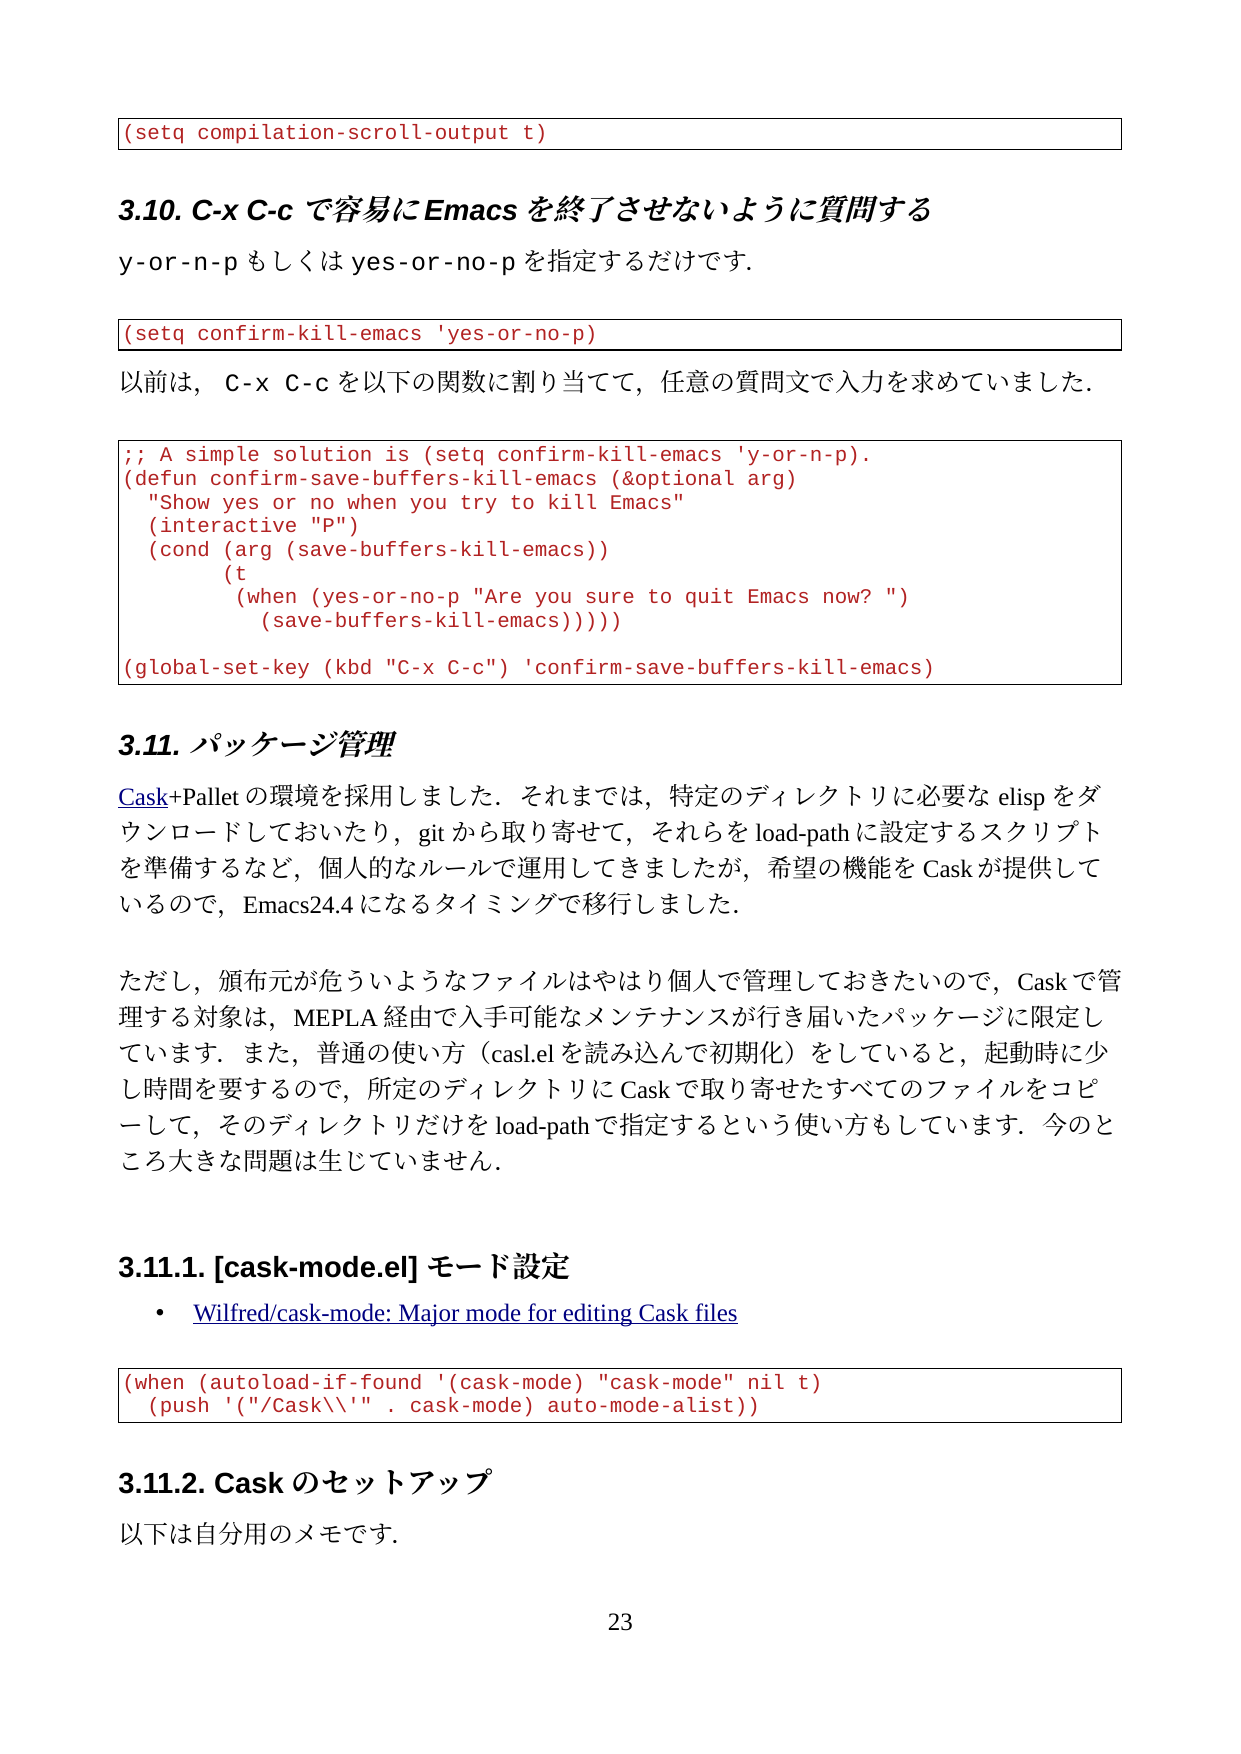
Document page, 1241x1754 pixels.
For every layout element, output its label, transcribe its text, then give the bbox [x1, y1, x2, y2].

text (setq confirm-kill-emacs 'yes-or-no-p) [119, 320, 1121, 349]
text (when (yes-or-no-p "Are you sure to quit Emacs now? ") [119, 582, 1121, 606]
text (setq compilation-scroll-output t) [119, 119, 1121, 149]
text 以前は， C-x C-c を以下の関数に割り当てて，任意の質問文で入力を求めていました． [118, 363, 1122, 428]
subtitle [cask-mode.el] モード設定 [118, 1243, 1122, 1285]
text ;; A simple solution is (setq confirm-kill-emacs 'y-or-n-p). [119, 441, 1121, 464]
text (cond (arg (save-buffers-kill-emacs)) [119, 535, 1121, 559]
text (t [119, 559, 1121, 582]
text (when (autoload-if-found '(cask-mode) "cask-mode" nil t) [119, 1369, 1121, 1391]
subtitle Cask のセットアップ [118, 1460, 1122, 1502]
text (interactive "P") [119, 511, 1121, 535]
subtitle パッケージ管理 [118, 722, 1122, 764]
text y-or-n-p もしくは yes-or-no-p を指定するだけです． [118, 241, 1122, 306]
subtitle C-x C-c で容易にEmacsを終了させないように質問する [118, 187, 1122, 229]
text (defun confirm-save-buffers-kill-emacs (&optional arg) [119, 464, 1121, 488]
text "Show yes or no when you try to kill Emacs" [119, 488, 1121, 511]
text (save-buffers-kill-emacs))))) [119, 606, 1121, 629]
text Cask+Palletの環境を採用しました．それまでは，特定のディレクトリに必要な elisp をダウンロードしておいたり，git から取り寄せて，それらをload-pathに設定するスクリプトを準備するなど，個人的なルールで運用してきましたが，希望の機能をCaskが提供しているので，Emacs24.4になるタイミングで移行しました． [118, 777, 1122, 949]
list Wilfred/cask-mode: Major mode for editing Cask files [156, 1298, 1122, 1355]
text ただし，頒布元が危ういようなファイルはやはり個人で管理しておきたいので，Caskで管理する対象は，MEPLA経由で入手可能なメンテナンスが行き届いたパッケージに限定しています．また，普通の使い方（casl.elを読み込んで初期化）をしていると，起動時に少し時間を要するので，所定のディレクトリにCaskで取り寄せたすべてのファイルをコピーして，そのディレクトリだけをload-pathで指定するという使い方もしています．今のところ大きな問題は生じていません． [118, 962, 1122, 1206]
text 以下は自分用のメモです． [118, 1515, 1122, 1551]
text (push '("/Cask\\'" . cask-mode) auto-mode-alist)) [119, 1391, 1121, 1422]
text (global-set-key (kbd "C-x C-c") 'confirm-save-buffers-kill-emacs) [119, 653, 1121, 684]
